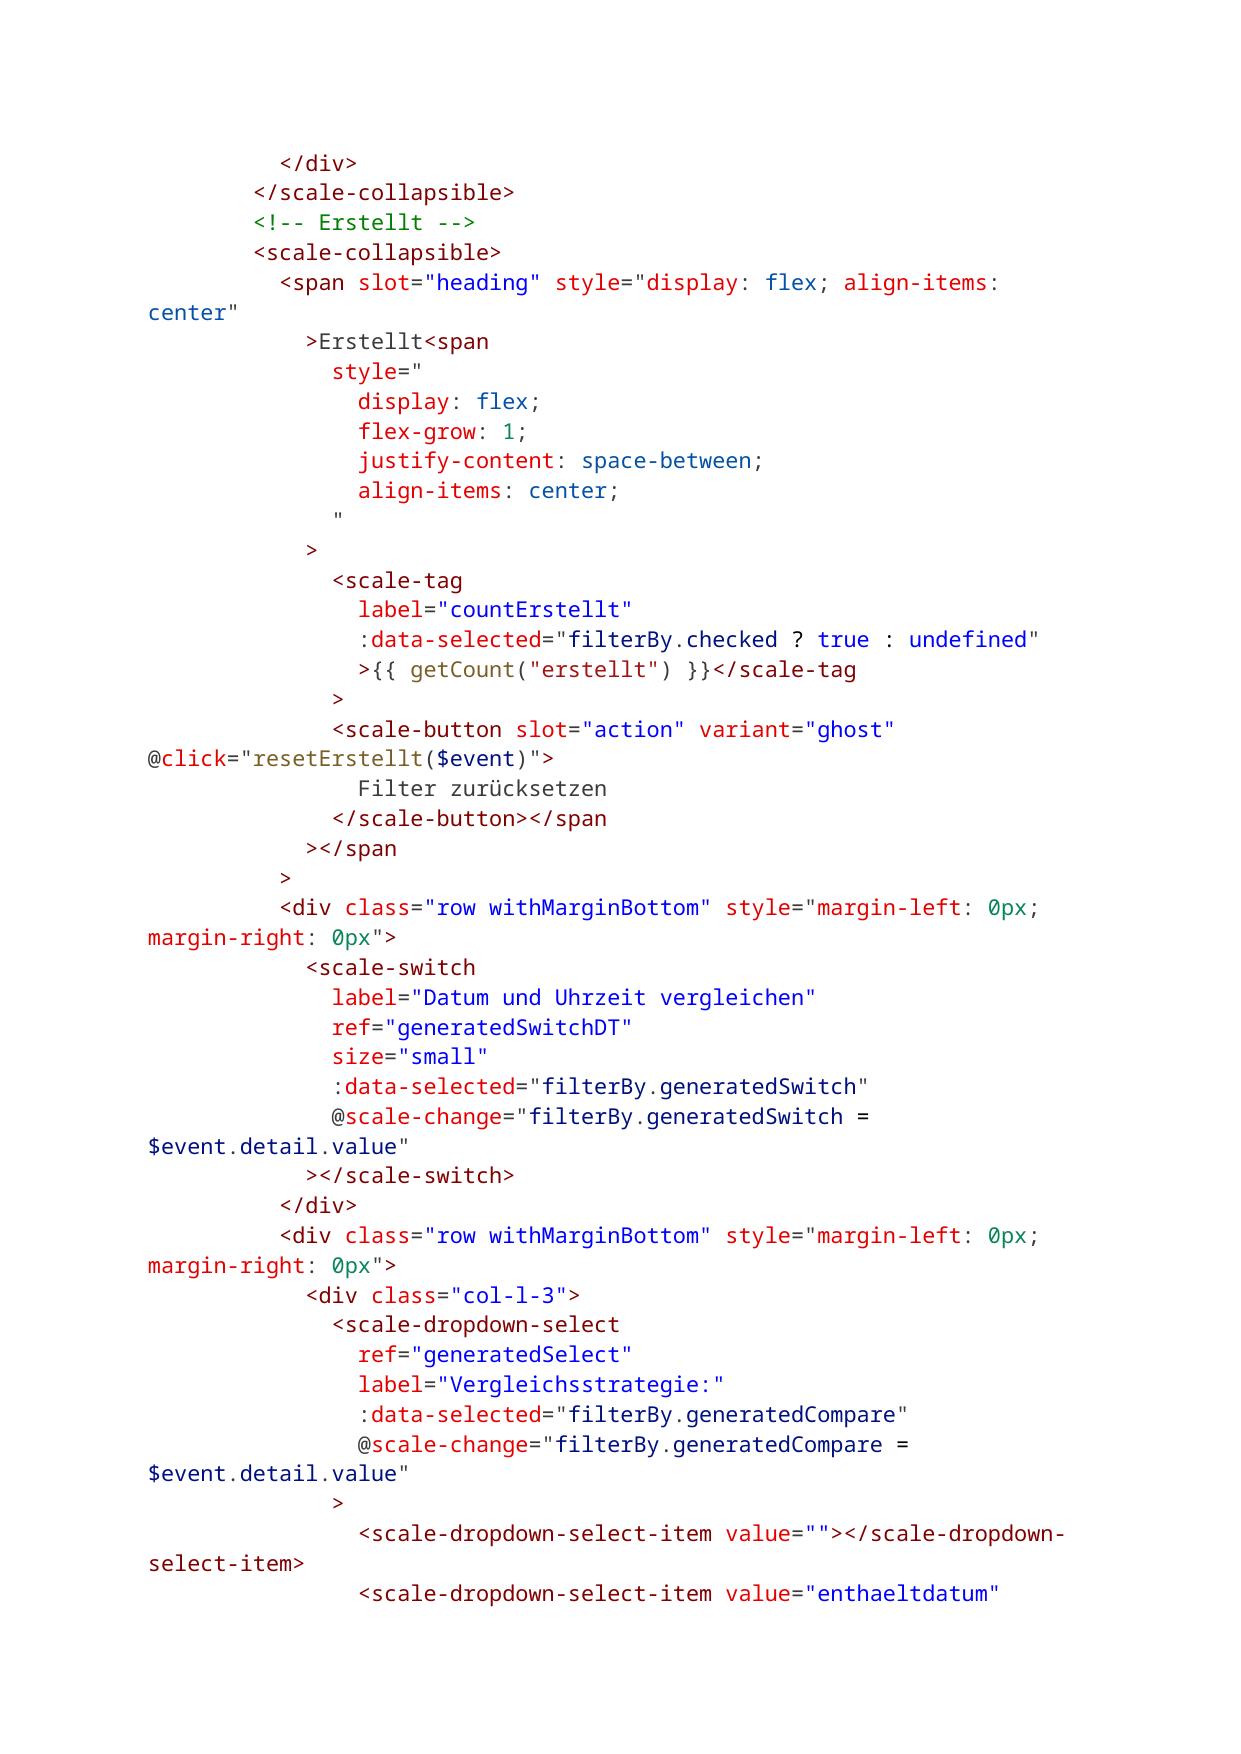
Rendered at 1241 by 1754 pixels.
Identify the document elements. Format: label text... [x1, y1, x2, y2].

text <scale-button slot="action" variant="ghost" @click="resetErstellt($event)"> [148, 714, 1093, 773]
text >{{ getCount("erstellt") }}</scale-tag [148, 654, 1093, 684]
text <scale-collapsible> [148, 237, 1093, 267]
text <scale-dropdown-select-item value=""></scale-dropdown-select-item> [148, 1518, 1093, 1578]
text align-items: center; [148, 475, 1093, 505]
text label="Vergleichsstrategie:" [148, 1369, 1093, 1399]
text </div> [148, 1190, 1093, 1220]
text <span slot="heading" style="display: flex; align-items: center" [148, 267, 1093, 326]
text :data-selected="filterBy.generatedCompare" [148, 1399, 1093, 1429]
text label="countErstellt" [148, 594, 1093, 624]
text >Erstellt<span [148, 326, 1093, 356]
text <scale-switch [148, 952, 1093, 982]
text ref="generatedSelect" [148, 1339, 1093, 1369]
text :data-selected="filterBy.generatedSwitch" [148, 1071, 1093, 1101]
text style=" [148, 356, 1093, 386]
text <!-- Erstellt --> [148, 207, 1093, 237]
text > [148, 863, 1093, 892]
text > [148, 535, 1093, 565]
text @scale-change="filterBy.generatedCompare = $event.detail.value" [148, 1429, 1093, 1488]
text flex-grow: 1; [148, 416, 1093, 446]
text <div class="row withMarginBottom" style="margin-left: 0px; margin-right: 0px"> [148, 1220, 1093, 1280]
text > [148, 684, 1093, 714]
text Filter zurücksetzen [148, 773, 1093, 803]
text <div class="row withMarginBottom" style="margin-left: 0px; margin-right: 0px"> [148, 892, 1093, 952]
text </scale-button></span [148, 803, 1093, 833]
text justify-content: space-between; [148, 446, 1093, 475]
text </scale-collapsible> [148, 177, 1093, 207]
text ref="generatedSwitchDT" [148, 1012, 1093, 1041]
text ></span [148, 833, 1093, 863]
text ></scale-switch> [148, 1161, 1093, 1190]
text <scale-dropdown-select [148, 1309, 1093, 1339]
text display: flex; [148, 386, 1093, 416]
text <div class="col-l-3"> [148, 1280, 1093, 1309]
text @scale-change="filterBy.generatedSwitch = $event.detail.value" [148, 1101, 1093, 1161]
text </div> [148, 148, 1093, 177]
text size="small" [148, 1041, 1093, 1071]
text <scale-dropdown-select-item value="enthaeltdatum" [148, 1578, 1093, 1607]
text <scale-tag [148, 565, 1093, 594]
text " [148, 505, 1093, 535]
text > [148, 1488, 1093, 1518]
text label="Datum und Uhrzeit vergleichen" [148, 982, 1093, 1012]
text :data-selected="filterBy.checked ? true : undefined" [148, 624, 1093, 654]
